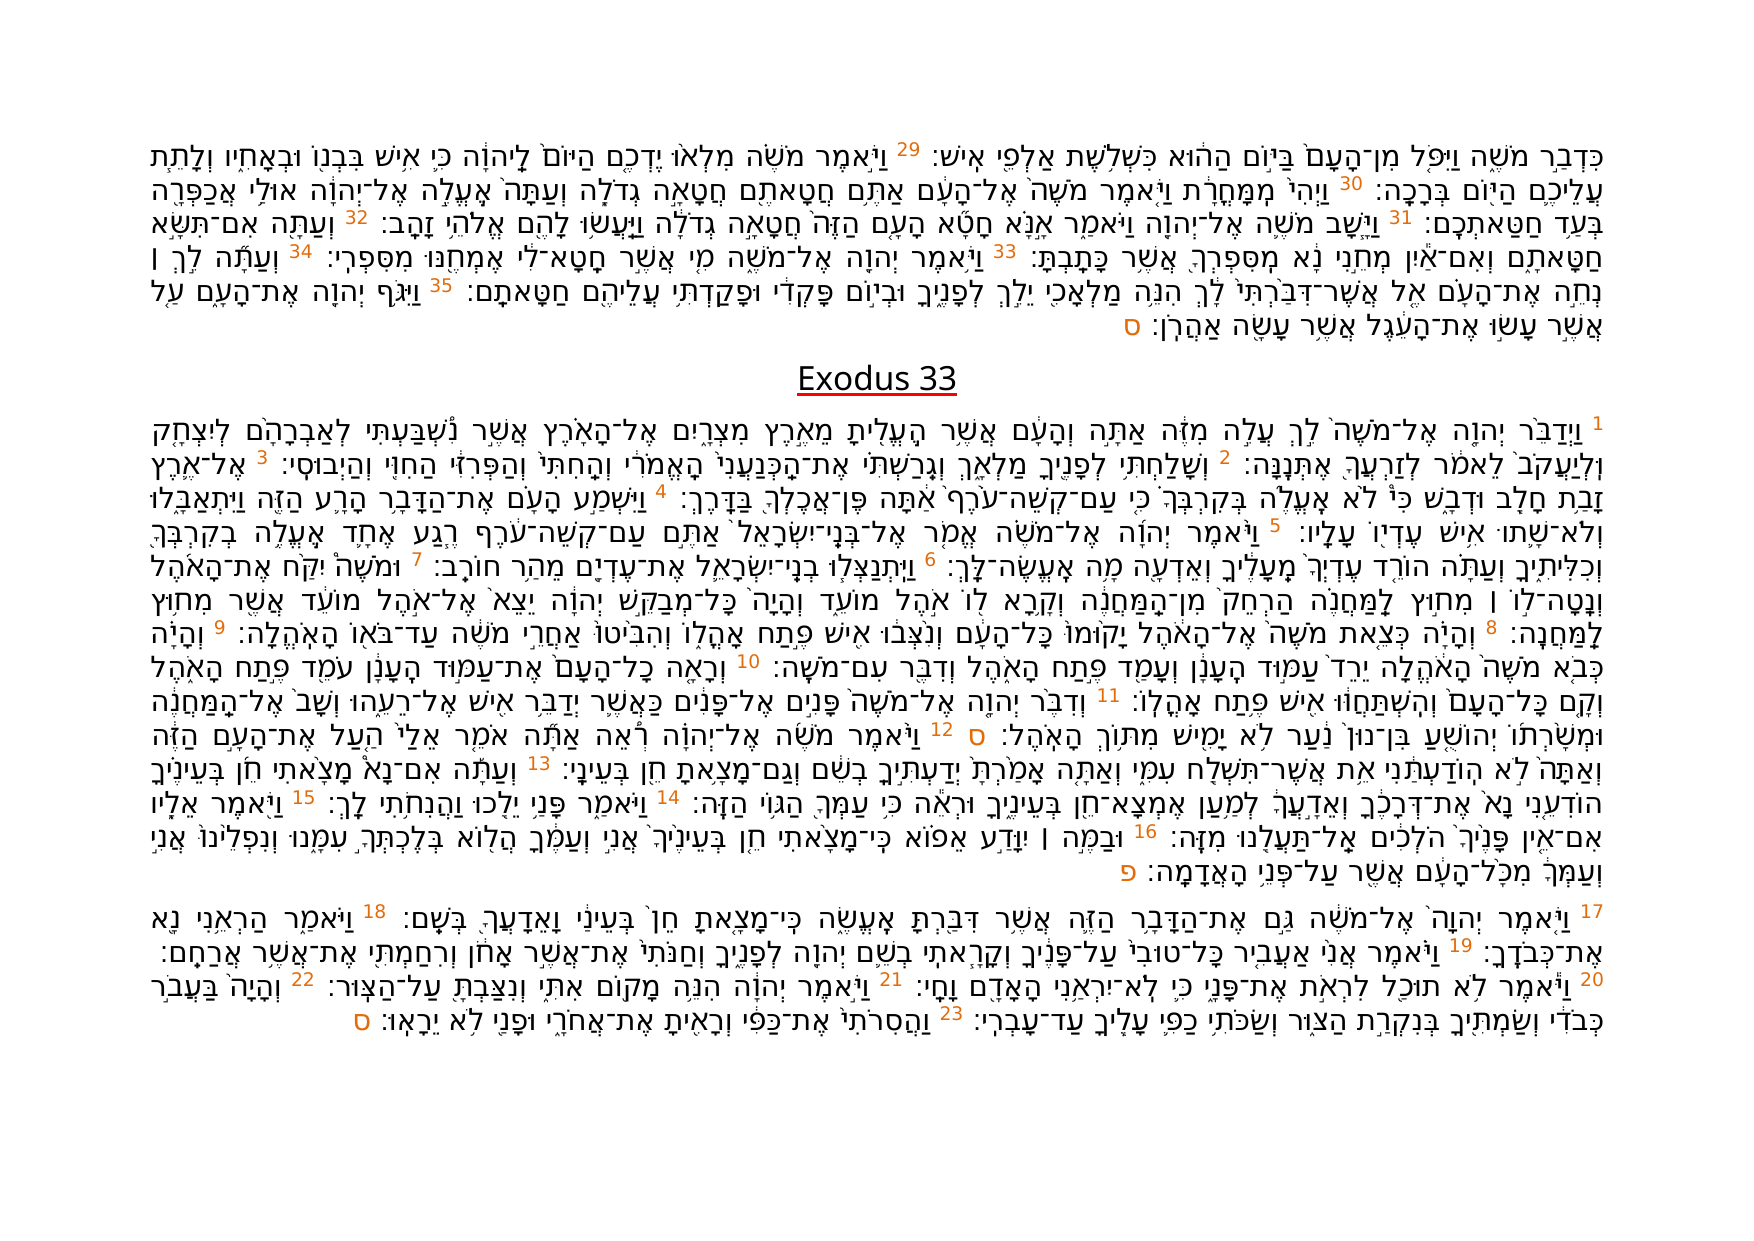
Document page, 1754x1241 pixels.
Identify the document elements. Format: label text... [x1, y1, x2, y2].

text 17 וַיֹּ֤אמֶר יְהוָה֙ אֶל־מֹשֶׁ֔ה גַּ֣ם אֶת־הַדָּבָ֥ר הַזֶּ֛ה אֲשֶׁ֥ר דִּבַּ֖רְתָּ אֶֽעֱשֶׂ֑ה כִּֽי־מָצָ֤אתָ חֵן֙ בְּעֵינַ֔י וָאֵדָעֲךָ֖ בְּשֵֽׁם׃ ‬‬‬18 וַיֹּאמַ֑ר הַרְאֵ֥נִי נָ֖א אֶת־כְּבֹדֶֽךָ׃ ‬‬‬19 וַיֹּ֗אמֶר אֲנִ֨י אַעֲבִ֤יר כָּל־טוּבִי֙ עַל־פָּנֶ֔יךָ וְקָרָ֧אתִֽי בְשֵׁ֛ם יְהוָ֖ה לְפָנֶ֑יךָ וְחַנֹּתִי֙ אֶת־אֲשֶׁ֣ר אָחֹ֔ן וְרִחַמְתִּ֖י אֶת־אֲשֶׁ֥ר אֲרַחֵֽם׃ ‬‬‬20 וַיֹּ֕אמֶר לֹ֥א תוּכַ֖ל לִרְאֹ֣ת אֶת־פָּנָ֑י כִּ֛י לֹֽא־יִרְאַ֥נִי הָאָדָ֖ם וָחָֽי׃ ‬‬‬21 וַיֹּ֣אמֶר יְהוָ֔ה הִנֵּ֥ה מָק֖וֹם אִתִּ֑י וְנִצַּבְתָּ֖ עַל־הַצּֽוּר׃ ‬‬‬22 וְהָיָה֙ בַּעֲבֹ֣ר כְּבֹדִ֔י וְשַׂמְתִּ֖יךָ בְּנִקְרַ֣ת הַצּ֑וּר וְשַׂכֹּתִ֥י כַפִּ֛י עָלֶ֖יךָ עַד־עָבְרִֽי׃ ‬‬‬23 וַהֲסִרֹתִי֙ אֶת־כַּפִּ֔י וְרָאִ֖יתָ אֶת־אֲחֹרָ֑י וּפָנַ֖י לֹ֥א יֵרָאֽוּ׃ ס ‬‬‬‬‬‬‬‬‬‬ [150, 901, 1604, 1037]
text 15 וַיִּ֜פֶן וַיֵּ֤רֶד מֹשֶׁה֙ מִן־הָהָ֔ר וּשְׁנֵ֛י לֻחֹ֥ת הָעֵדֻ֖ת בְּיָד֑וֹ לֻחֹ֗ת כְּתֻבִים֙ מִשְּׁנֵ֣י עֶבְרֵיהֶ֔ם מִזֶּ֥ה וּמִזֶּ֖ה הֵ֥ם כְּתֻבִֽים׃ ‬‬‬16 וְהַ֨לֻּחֹ֔ת מַעֲשֵׂ֥ה אֱלֹהִ֖ים הֵ֑מָּה וְהַמִּכְתָּ֗ב מִכְתַּ֤ב אֱלֹהִים֙ ה֔וּא חָר֖וּת עַל־הַלֻּחֹֽת׃ ‬‬‬17 וַיִּשְׁמַ֧ע יְהוֹשֻׁ֛עַ אֶת־ק֥וֹל הָעָ֖ם בְּרֵעֹ֑ה וַיֹּ֙אמֶר֙ אֶל־מֹשֶׁ֔ה ק֥וֹל מִלְחָמָ֖ה בַּֽמַּחֲנֶה׃ ‬‬‬18 וַיֹּ֗אמֶר אֵ֥ין קוֹל֙ עֲנ֣וֹת גְּבוּרָ֔ה וְאֵ֥ין ק֖וֹל עֲנ֣וֹת חֲלוּשָׁ֑ה ק֣וֹל עַנּ֔וֹת אָנֹכִ֖י שֹׁמֵֽעַ׃ ‬‬‬19 וֽ͏ַיְהִ֗י כַּאֲשֶׁ֤ר קָרַב֙ אֶל־הַֽמַּחֲנֶ֔ה וַיַּ֥רְא אֶת־הָעֵ֖גֶל וּמְחֹלֹ֑ת וַיִּֽחַר־אַ֣ף מֹשֶׁ֗ה וַיַּשְׁלֵ֤ךְ *מידו **מִיָּדָיו֙ אֶת־הַלֻּחֹ֔ת וַיְּשַׁבֵּ֥ר אֹתָ֖ם תַּ֥חַת הָהָֽר׃ ‬‬‬20 וַיִּקַּ֞ח אֶת־הָעֵ֨גֶל אֲשֶׁ֤ר עָשׂוּ֙ וַיִּשְׂרֹ֣ף בָּאֵ֔שׁ וַיִּטְחַ֖ן עַ֣ד אֲשֶׁר־דָּ֑ק וַיִּ֙זֶר֙ עַל־פְּנֵ֣י הַמַּ֔יִם וַיַּ֖שְׁקְ אֶת־בְּנֵ֥י יִשְׂרָאֵֽל׃ ‬‬‬21 וַיֹּ֤אמֶר מֹשֶׁה֙ אֶֽל־אַהֲרֹ֔ן מֶֽה־עָשָׂ֥ה לְךָ֖ הָעָ֣ם הַזֶּ֑ה כִּֽי־הֵבֵ֥אתָ עָלָ֖יו חֲטָאָ֥ה גְדֹלָֽה׃ ‬‬‬22 וַיֹּ֣אמֶר אַהֲרֹ֔ן אַל־יִ֥חַר אַ֖ף אֲדֹנִ֑י אַתָּה֙ יָדַ֣עְתָּ אֶת־הָעָ֔ם כִּ֥י בְרָ֖ע הֽוּא׃ ‬‬‬23 וַיֹּ֣אמְרוּ לִ֔י עֲשֵׂה־לָ֣נוּ אֱלֹהִ֔ים אֲשֶׁ֥ר יֵלְכ֖וּ לְפָנֵ֑ינוּ כִּי־זֶ֣ה ׀ מֹשֶׁ֣ה הָאִ֗ישׁ אֲשֶׁ֤ר הֽ͏ֶעֱלָ֙נוּ֙ מֵאֶ֣רֶץ מִצְרַ֔יִם לֹ֥א יָדַ֖עְנוּ מֶה־הָ֥יָה לֽוֹ׃ ‬‬‬24 וָאֹמַ֤ר לָהֶם֙ לְמִ֣י זָהָ֔ב הִתְפָּרָ֖קוּ וַיִּתְּנוּ־לִ֑י וָאַשְׁלִכֵ֣הוּ בָאֵ֔שׁ וַיֵּצֵ֖א הָעֵ֥גֶל הַזֶּֽה׃ ‬‬‬25 וַיַּ֤רְא מֹשֶׁה֙ אֶת־הָעָ֔ם כִּ֥י פָרֻ֖עַ ה֑וּא כִּֽי־פְרָעֹ֣ה אַהֲרֹ֔ן לְשִׁמְצָ֖ה בְּקָמֵיהֶֽם׃ ‬‬‬26 וַיַּעֲמֹ֤ד מֹשֶׁה֙ בְּשַׁ֣עַר הַֽמַּחֲנֶ֔ה וַיֹּ֕אמֶר מִ֥י לַיהוָ֖ה אֵלָ֑י וַיֵּאָסְפ֥וּ אֵלָ֖יו כָּל־בְּנֵ֥י לֵוִֽי׃ ‬‬‬27 וַיֹּ֣אמֶר לָהֶ֗ם כֹּֽה־אָמַ֤ר יְהוָה֙ אֱלֹהֵ֣י יִשְׂרָאֵ֔ל שִׂ֥ימוּ אִישׁ־חַרְבּ֖וֹ עַל־יְרֵכ֑וֹ עִבְר֨וּ וָשׁ֜וּבוּ מִשַּׁ֤עַר לָשַׁ֙עַר֙ בַּֽמַּחֲנֶ֔ה וְהִרְג֧וּ אִֽישׁ־אֶת־אָחִ֛יו וְאִ֥ישׁ אֶת־רֵעֵ֖הוּ וְאִ֥ישׁ אֶת־קְרֹבֽוֹ׃ ‬‬‬28 וַיַּֽעֲשׂ֥וּ בְנֵֽי־לֵוִ֖י כִּדְבַ֣ר מֹשֶׁ֑ה וַיִּפֹּ֤ל מִן־הָעָם֙ בַּיּ֣וֹם הַה֔וּא כִּשְׁלֹ֥שֶׁת אַלְפֵ֖י אִֽישׁ׃ ‬‬‬29 וַיֹּ֣אמֶר מֹשֶׁ֗ה מִלְא֨וּ יֶדְכֶ֤ם הַיּוֹם֙ לַֽיהוָ֔ה כִּ֛י אִ֥ישׁ בִּבְנ֖וֹ וּבְאָחִ֑יו וְלָתֵ֧ת עֲלֵיכֶ֛ם הַיּ֖וֹם בְּרָכָֽה׃ ‬‬‬30 וַיְהִי֙ מִֽמָּחֳרָ֔ת וַיֹּ֤אמֶר מֹשֶׁה֙ אֶל־הָעָ֔ם אַתֶּ֥ם חֲטָאתֶ֖ם חֲטָאָ֣ה גְדֹלָ֑ה וְעַתָּה֙ אֽ͏ֶעֱלֶ֣ה אֶל־יְהוָ֔ה אוּלַ֥י אֲכַפְּרָ֖ה בְּעַ֥ד חַטַּאתְכֶֽם׃ ‬‬‬31 וַיָּ֧שָׁב מֹשֶׁ֛ה אֶל־יְהוָ֖ה וַיֹּאמַ֑ר אָ֣נָּ֗א חָטָ֞א הָעָ֤ם הַזֶּה֙ חֲטָאָ֣ה גְדֹלָ֔ה וַיַּֽעֲשׂ֥וּ לָהֶ֖ם אֱלֹהֵ֥י זָהָֽב׃ ‬‬‬32 וְעַתָּ֖ה אִם־תִּשָּׂ֣א חַטָּאתָ֑ם וְאִם־אַ֕יִן מְחֵ֣נִי נָ֔א מִֽסִּפְרְךָ֖ אֲשֶׁ֥ר כָּתָֽבְתָּ׃ ‬‬‬33 וַיֹּ֥אמֶר יְהוָ֖ה אֶל־מֹשֶׁ֑ה מִ֚י אֲשֶׁ֣ר חָֽטָא־לִ֔י אֶמְחֶ֖נּוּ מִסִּפְרִֽי׃ ‬‬‬34 וְעַתָּ֞ה לֵ֣ךְ ׀ נְחֵ֣ה אֶת־הָעָ֗ם אֶ֤ל אֲשֶׁר־דִּבַּ֙רְתִּי֙ לָ֔ךְ הִנֵּ֥ה מַלְאָכִ֖י יֵלֵ֣ךְ לְפָנֶ֑יךָ וּבְי֣וֹם פָּקְדִ֔י וּפָקַדְתִּ֥י עֲלֵיהֶ֖ם חַטָּאתָֽם׃ ‬‬‬35 וַיִּגֹּ֥ף יְהוָ֖ה אֶת־הָעָ֑ם עַ֚ל אֲשֶׁ֣ר עָשׂ֣וּ אֶת־הָעֵ֔גֶל אֲשֶׁ֥ר עָשָׂ֖ה אַהֲרֹֽן׃ ס ‬‬‬‬‬‬‬‬‬‬‬‬‬‬‬‬‬‬‬‬‬‬‬‬ [150, 139, 1604, 343]
text Exodus 33 [150, 355, 1604, 401]
text 1 וַיְדַבֵּ֨ר יְהוָ֤ה אֶל־מֹשֶׁה֙ לֵ֣ךְ עֲלֵ֣ה מִזֶּ֔ה אַתָּ֣ה וְהָעָ֔ם אֲשֶׁ֥ר הֽ͏ֶעֱלִ֖יתָ מֵאֶ֣רֶץ מִצְרָ֑יִם אֶל־הָאָ֗רֶץ אֲשֶׁ֣ר נִ֠שְׁבַּעְתִּי לְאַבְרָהָ֨ם לְיִצְחָ֤ק וּֽלְיַעֲקֹב֙ לֵאמֹ֔ר לְזַרְעֲךָ֖ אֶתְּנֶֽנָּה׃ 2 וְשָׁלַחְתִּ֥י לְפָנֶ֖יךָ מַלְאָ֑ךְ וְגֵֽרַשְׁתִּ֗י אֶת־הַֽכְּנַעֲנִי֙ הָֽאֱמֹרִ֔י וְהַֽחִתִּי֙ וְהַפְּרִזִּ֔י הַחִוִּ֖י וְהַיְבוּסִֽי׃ ‬‬‬3 אֶל־אֶ֛רֶץ זָבַ֥ת חָלָ֖ב וּדְבָ֑שׁ כִּי֩ לֹ֨א אֶֽעֱלֶ֜ה בְּקִרְבְּךָ֗ כִּ֤י עַם־קְשֵׁה־עֹ֙רֶף֙ אַ֔תָּה פֶּן־אֲכֶלְךָ֖ בַּדָּֽרֶךְ׃ ‬‬‬4 וַיִּשְׁמַ֣ע הָעָ֗ם אֶת־הַדָּבָ֥ר הָרָ֛ע הַזֶּ֖ה וַיִּתְאַבָּ֑לוּ וְלֹא־שָׁ֛תוּ אִ֥ישׁ עֶדְי֖וֹ עָלָֽיו׃ ‬‬‬5 וַיֹּ֨אמֶר יְהוָ֜ה אֶל־מֹשֶׁ֗ה אֱמֹ֤ר אֶל־בְּנֵֽי־יִשְׂרָאֵל֙ אַתֶּ֣ם עַם־קְשֵׁה־עֹ֔רֶף רֶ֧גַע אֶחָ֛ד אֽ͏ֶעֱלֶ֥ה בְקִרְבְּךָ֖ וְכִלִּיתִ֑יךָ וְעַתָּ֗ה הוֹרֵ֤ד עֶדְיְךָ֙ מֵֽעָלֶ֔יךָ וְאֵדְעָ֖ה מָ֥ה אֶֽעֱשֶׂה־לָּֽךְ׃ ‬‬‬6 וַיִּֽתְנַצְּל֧וּ בְנֵֽי־יִשְׂרָאֵ֛ל אֶת־עֶדְיָ֖ם מֵהַ֥ר חוֹרֵֽב׃ ‬‬‬7 וּמֹשֶׁה֩ יִקַּ֨ח אֶת־הָאֹ֜הֶל וְנָֽטָה־ל֣וֹ ׀ מִח֣וּץ לַֽמַּחֲנֶ֗ה הַרְחֵק֙ מִן־הַֽמַּחֲנֶ֔ה וְקָ֥רָא ל֖וֹ אֹ֣הֶל מוֹעֵ֑ד וְהָיָה֙ כָּל־מְבַקֵּ֣שׁ יְהוָ֔ה יֵצֵא֙ אֶל־אֹ֣הֶל מוֹעֵ֔ד אֲשֶׁ֖ר מִח֥וּץ לַֽמַּחֲנֶֽה׃ ‬‬‬8 וְהָיָ֗ה כְּצֵ֤את מֹשֶׁה֙ אֶל־הָאֹ֔הֶל יָק֙וּמוּ֙ כָּל־הָעָ֔ם וְנִ֨צְּב֔וּ אִ֖ישׁ פֶּ֣תַח אָהֳל֑וֹ וְהִבִּ֙יטוּ֙ אַחֲרֵ֣י מֹשֶׁ֔ה עַד־בֹּא֖וֹ הָאֹֽהֱלָה׃ ‬‬‬9 וְהָיָ֗ה כְּבֹ֤א מֹשֶׁה֙ הָאֹ֔הֱלָה יֵרֵד֙ עַמּ֣וּד הֶֽעָנָ֔ן וְעָמַ֖ד פֶּ֣תַח הָאֹ֑הֶל וְדִבֶּ֖ר עִם־מֹשֶֽׁה׃ ‬‬‬10 וְרָאָ֤ה כָל־הָעָם֙ אֶת־עַמּ֣וּד הֶֽעָנָ֔ן עֹמֵ֖ד פֶּ֣תַח הָאֹ֑הֶל וְקָ֤ם כָּל־הָעָם֙ וְהִֽשְׁתַּחֲוּ֔וּ אִ֖ישׁ פֶּ֥תַח אָהֳלֽוֹ׃ ‬‬‬11 וְדִבֶּ֨ר יְהוָ֤ה אֶל־מֹשֶׁה֙ פָּנִ֣ים אֶל־פָּנִ֔ים כַּאֲשֶׁ֛ר יְדַבֵּ֥ר אִ֖ישׁ אֶל־רֵעֵ֑הוּ וְשָׁב֙ אֶל־הַֽמַּחֲנֶ֔ה וּמְשָׁ֨רְת֜וֹ יְהוֹשֻׁ֤עַ בִּן־נוּן֙ נַ֔עַר לֹ֥א יָמִ֖ישׁ מִתּ֥וֹךְ הָאֹֽהֶל׃ ס ‬‬‬12 וַיֹּ֨אמֶר מֹשֶׁ֜ה אֶל־יְהוָ֗ה רְ֠אֵה אַתָּ֞ה אֹמֵ֤ר אֵלַי֙ הַ֚עַל אֶת־הָעָ֣ם הַזֶּ֔ה וְאַתָּה֙ לֹ֣א הֽוֹדַעְתַּ֔נִי אֵ֥ת אֲשֶׁר־תִּשְׁלַ֖ח עִמִּ֑י וְאַתָּ֤ה אָמַ֙רְתָּ֙ יְדַעְתִּ֣יךָֽ בְשֵׁ֔ם וְגַם־מָצָ֥אתָ חֵ֖ן בְּעֵינָֽי׃ ‬‬‬13 וְעַתָּ֡ה אִם־נָא֩ מָצָ֨אתִי חֵ֜ן בְּעֵינֶ֗יךָ הוֹדִעֵ֤נִי נָא֙ אֶת־דְּרָכֶ֔ךָ וְאֵדָ֣עֲךָ֔ לְמַ֥עַן אֶמְצָא־חֵ֖ן בְּעֵינֶ֑יךָ וּרְאֵ֕ה כִּ֥י עַמְּךָ֖ הַגּ֥וֹי הַזֶּֽה׃ ‬‬‬14 וַיֹּאמַ֑ר פָּנַ֥י יֵלֵ֖כוּ וַהֲנִחֹ֥תִי לָֽךְ׃ ‬‬‬15 וַיֹּ֖אמֶר אֵלָ֑יו אִם־אֵ֤ין פָּנֶ֙יךָ֙ הֹלְכִ֔ים אַֽל־תַּעֲלֵ֖נוּ מִזֶּֽה׃ ‬‬‬16 וּבַמֶּ֣ה ׀ יִוָּדַ֣ע אֵפ֗וֹא כִּֽי־מָצָ֨אתִי חֵ֤ן בְּעֵינֶ֙יךָ֙ אֲנִ֣י וְעַמֶּ֔ךָ הֲל֖וֹא בְּלֶכְתְּךָ֣ עִמָּ֑נוּ וְנִפְלֵ֙ינוּ֙ אֲנִ֣י וְעַמְּךָ֔ מִכָּ֨ל־הָעָ֔ם אֲשֶׁ֖ר עַל־פְּנֵ֥י הָאֲדָמָֽה׃ פ ‬‬‬‬‬‬‬‬‬‬‬‬‬‬‬‬‬‬ [150, 413, 1604, 888]
